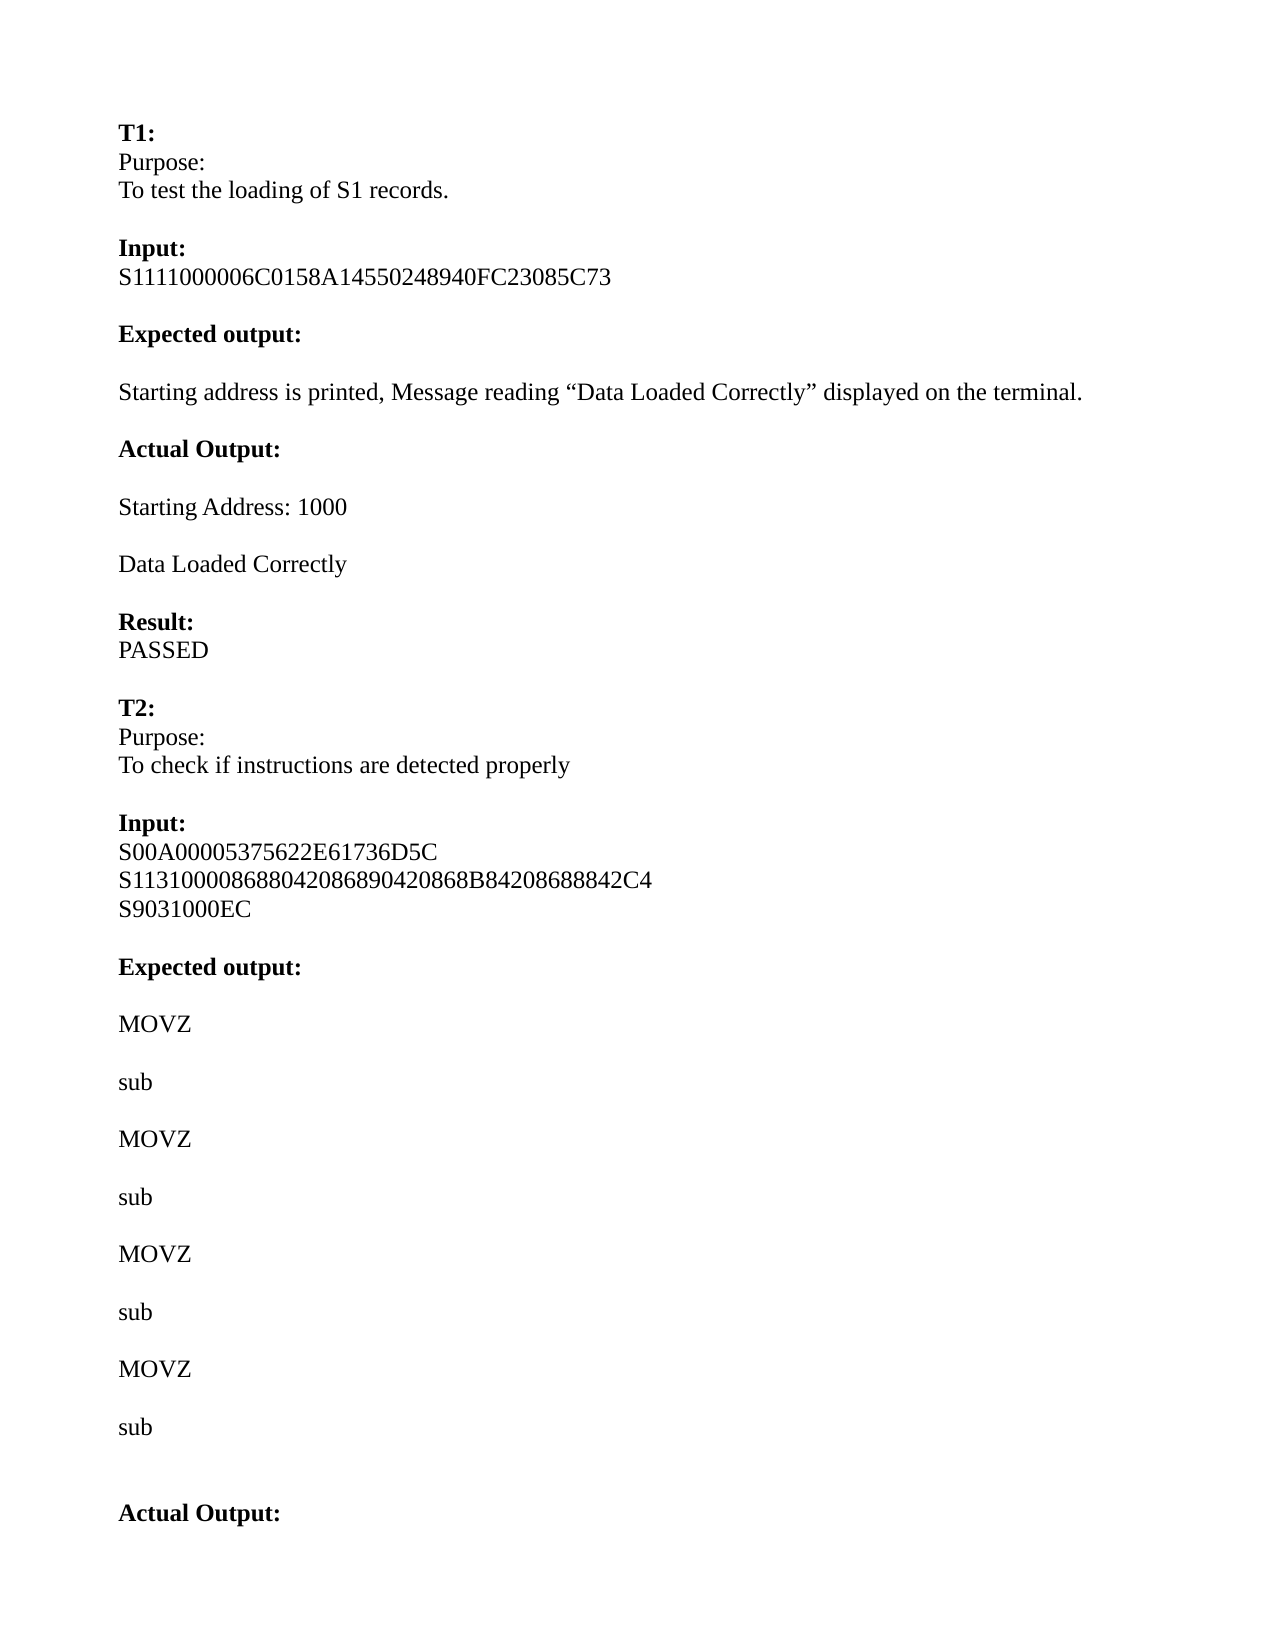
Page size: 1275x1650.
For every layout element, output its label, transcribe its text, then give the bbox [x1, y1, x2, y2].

text T1: [118, 118, 1157, 147]
text To check if instructions are detected properly [118, 751, 1157, 779]
text MOVZ [118, 1354, 1157, 1383]
text Result: [118, 607, 1157, 636]
text Expected output: [118, 319, 1157, 348]
text Input: [118, 808, 1157, 837]
text S9031000EC [118, 894, 1157, 923]
text Actual Output: [118, 1498, 1157, 1527]
text Starting Address: 1000 [118, 492, 1157, 521]
text MOVZ [118, 1239, 1157, 1268]
text sub [118, 1412, 1157, 1441]
text Expected output: [118, 952, 1157, 981]
text PASSED [118, 636, 1157, 664]
text S1111000006C0158A14550248940FC23085C73 [118, 262, 1157, 291]
text sub [118, 1182, 1157, 1211]
text Purpose: [118, 722, 1157, 751]
text S113100008688042086890420868B84208688842C4 [118, 866, 1157, 894]
text MOVZ [118, 1009, 1157, 1038]
text To test the loading of S1 records. [118, 176, 1157, 204]
text Data Loaded Correctly [118, 549, 1157, 578]
text Input: [118, 233, 1157, 262]
text Starting address is printed, Message reading “Data Loaded Correctly” displayed on the terminal. [118, 377, 1157, 406]
text MOVZ [118, 1124, 1157, 1153]
text S00A00005375622E61736D5C [118, 837, 1157, 866]
text Purpose: [118, 147, 1157, 176]
text sub [118, 1067, 1157, 1096]
text sub [118, 1297, 1157, 1326]
text Actual Output: [118, 434, 1157, 463]
text T2: [118, 693, 1157, 722]
